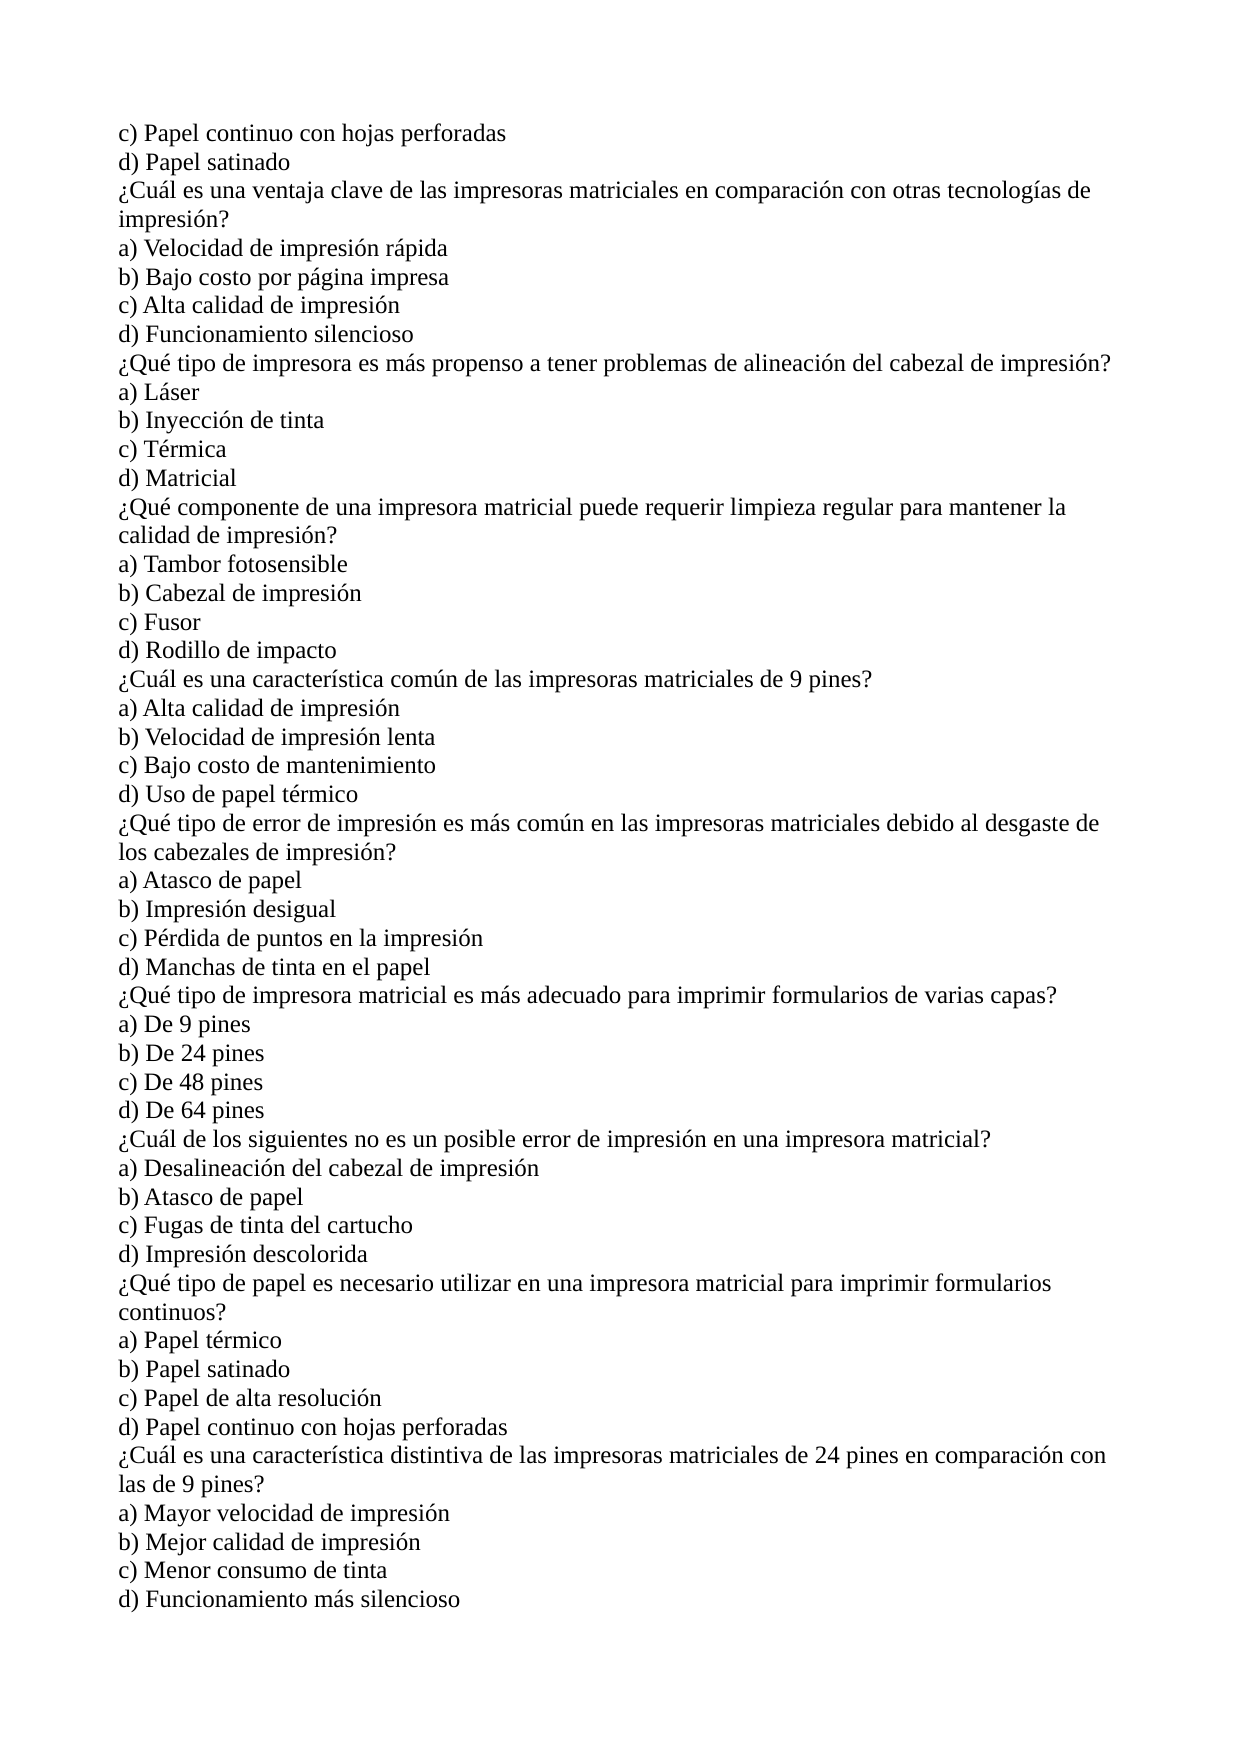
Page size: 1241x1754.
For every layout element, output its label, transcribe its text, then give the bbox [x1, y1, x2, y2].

text d) Uso de papel térmico [118, 779, 1122, 808]
text a) Velocidad de impresión rápida [118, 233, 1122, 262]
text b) Cabezal de impresión [118, 578, 1122, 607]
text a) Láser [118, 377, 1122, 406]
text d) Rodillo de impacto [118, 636, 1122, 664]
text d) De 64 pines [118, 1096, 1122, 1124]
text a) De 9 pines [118, 1009, 1122, 1038]
text d) Manchas de tinta en el papel [118, 952, 1122, 981]
text c) Papel de alta resolución [118, 1383, 1122, 1412]
text c) De 48 pines [118, 1067, 1122, 1096]
text ¿Cuál es una ventaja clave de las impresoras matriciales en comparación con otras tecnologías de impresión? [118, 176, 1122, 233]
text c) Térmica [118, 434, 1122, 463]
text d) Matricial [118, 463, 1122, 492]
text b) De 24 pines [118, 1038, 1122, 1067]
text a) Mayor velocidad de impresión [118, 1498, 1122, 1527]
text b) Inyección de tinta [118, 406, 1122, 434]
text b) Atasco de papel [118, 1182, 1122, 1211]
text d) Funcionamiento más silencioso [118, 1584, 1122, 1613]
text b) Velocidad de impresión lenta [118, 722, 1122, 751]
text ¿Cuál es una característica común de las impresoras matriciales de 9 pines? [118, 664, 1122, 693]
text b) Papel satinado [118, 1354, 1122, 1383]
text d) Papel continuo con hojas perforadas [118, 1412, 1122, 1441]
text a) Alta calidad de impresión [118, 693, 1122, 722]
text b) Impresión desigual [118, 894, 1122, 923]
text c) Fugas de tinta del cartucho [118, 1211, 1122, 1239]
text a) Desalineación del cabezal de impresión [118, 1153, 1122, 1182]
text d) Papel satinado [118, 147, 1122, 176]
text b) Bajo costo por página impresa [118, 262, 1122, 291]
text ¿Qué tipo de papel es necesario utilizar en una impresora matricial para imprimir formularios continuos? [118, 1268, 1122, 1326]
text ¿Cuál es una característica distintiva de las impresoras matriciales de 24 pines en comparación con las de 9 pines? [118, 1441, 1122, 1498]
text a) Atasco de papel [118, 866, 1122, 894]
text ¿Qué tipo de impresora matricial es más adecuado para imprimir formularios de varias capas? [118, 981, 1122, 1009]
text b) Mejor calidad de impresión [118, 1527, 1122, 1556]
text c) Fusor [118, 607, 1122, 636]
text d) Funcionamiento silencioso [118, 319, 1122, 348]
text c) Bajo costo de mantenimiento [118, 751, 1122, 779]
text c) Pérdida de puntos en la impresión [118, 923, 1122, 952]
text ¿Cuál de los siguientes no es un posible error de impresión en una impresora matricial? [118, 1124, 1122, 1153]
text ¿Qué tipo de impresora es más propenso a tener problemas de alineación del cabezal de impresión? [118, 348, 1122, 377]
text d) Impresión descolorida [118, 1239, 1122, 1268]
text c) Menor consumo de tinta [118, 1556, 1122, 1584]
text ¿Qué tipo de error de impresión es más común en las impresoras matriciales debido al desgaste de los cabezales de impresión? [118, 808, 1122, 866]
text c) Alta calidad de impresión [118, 291, 1122, 319]
text ¿Qué componente de una impresora matricial puede requerir limpieza regular para mantener la calidad de impresión? [118, 492, 1122, 549]
text a) Papel térmico [118, 1326, 1122, 1354]
text a) Tambor fotosensible [118, 549, 1122, 578]
text c) Papel continuo con hojas perforadas [118, 118, 1122, 147]
